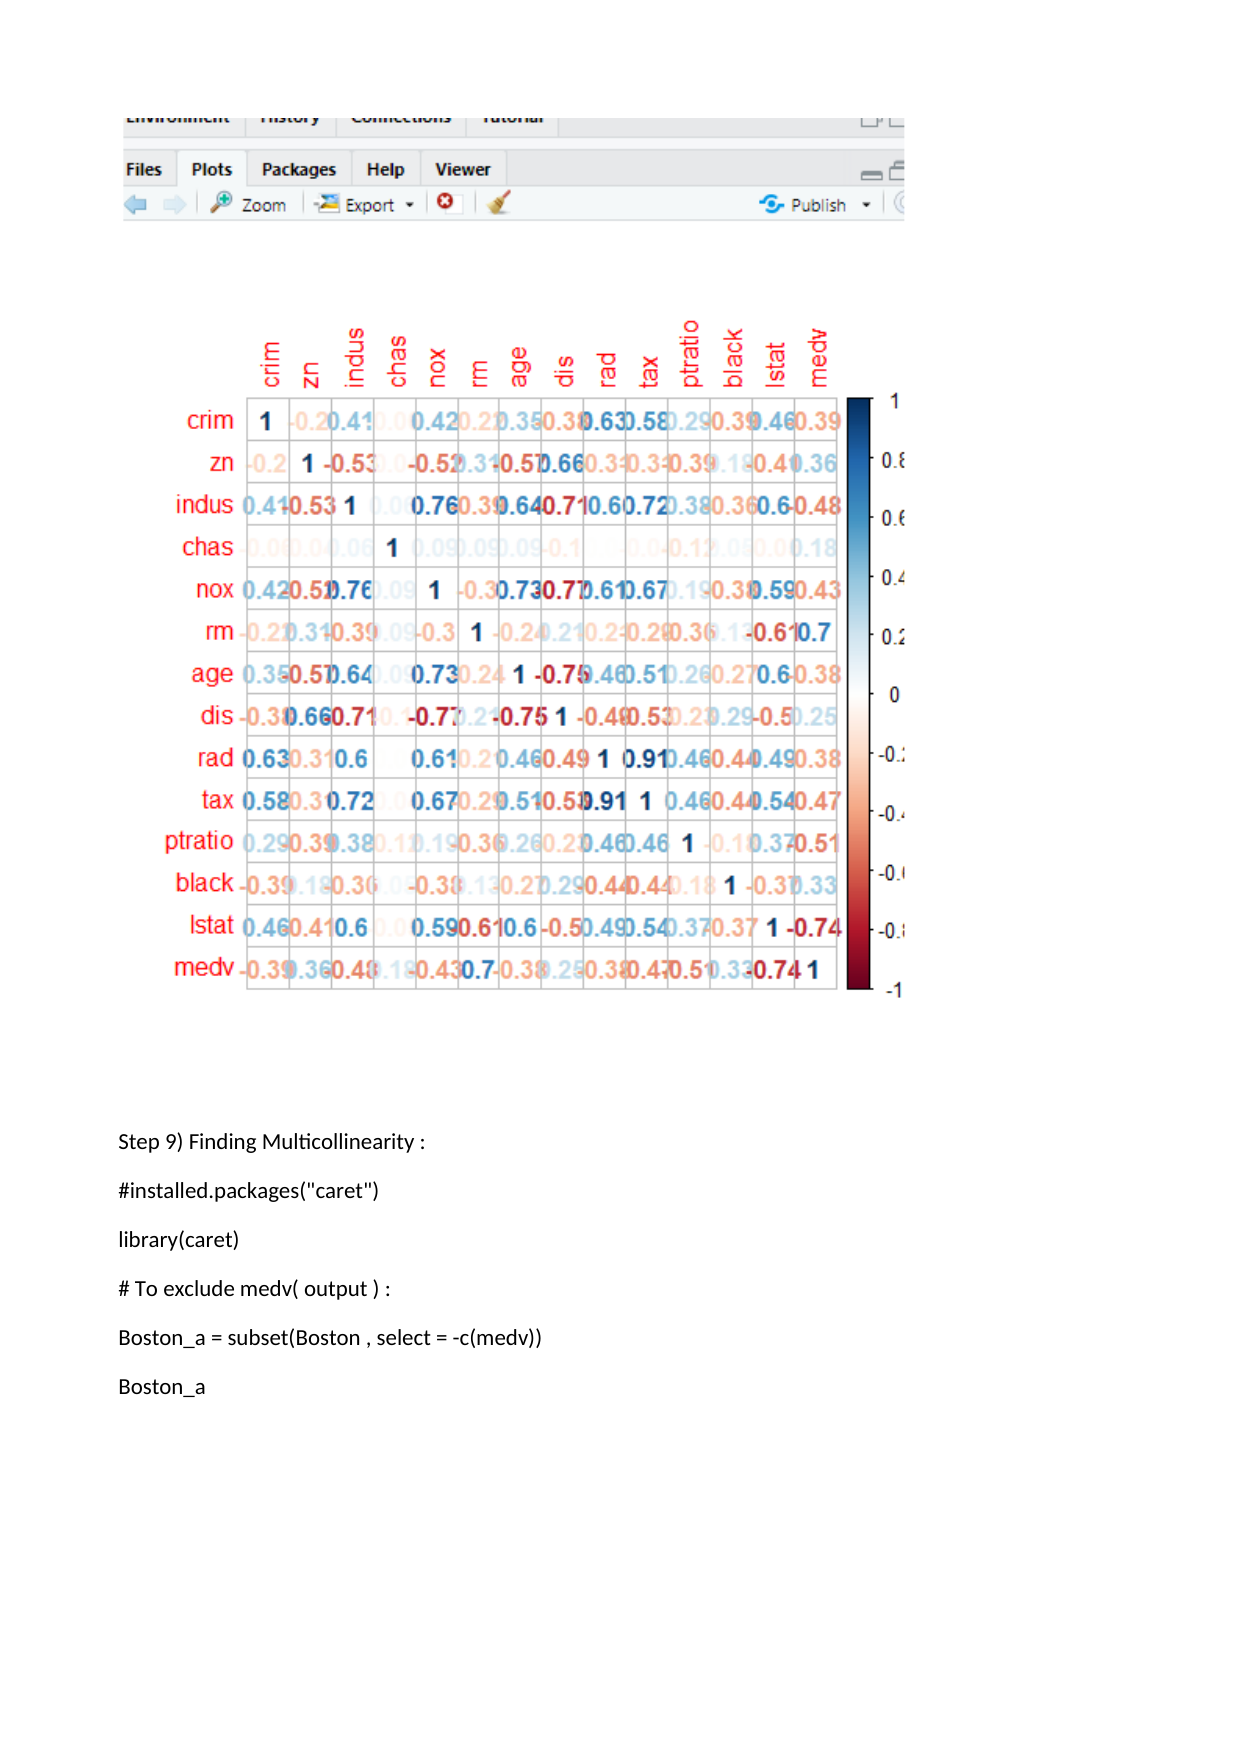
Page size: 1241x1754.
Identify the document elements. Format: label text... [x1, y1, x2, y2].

text library(caret) [118, 1225, 1122, 1253]
text Step 9) Finding Multicollinearity : [118, 1127, 1122, 1156]
text Boston_a = subset(Boston , select = -c(medv)) [118, 1323, 1122, 1351]
text Boston_a [118, 1372, 1122, 1400]
text #installed.packages("caret") [118, 1176, 1122, 1204]
text # To exclude medv( output ) : [118, 1274, 1122, 1302]
